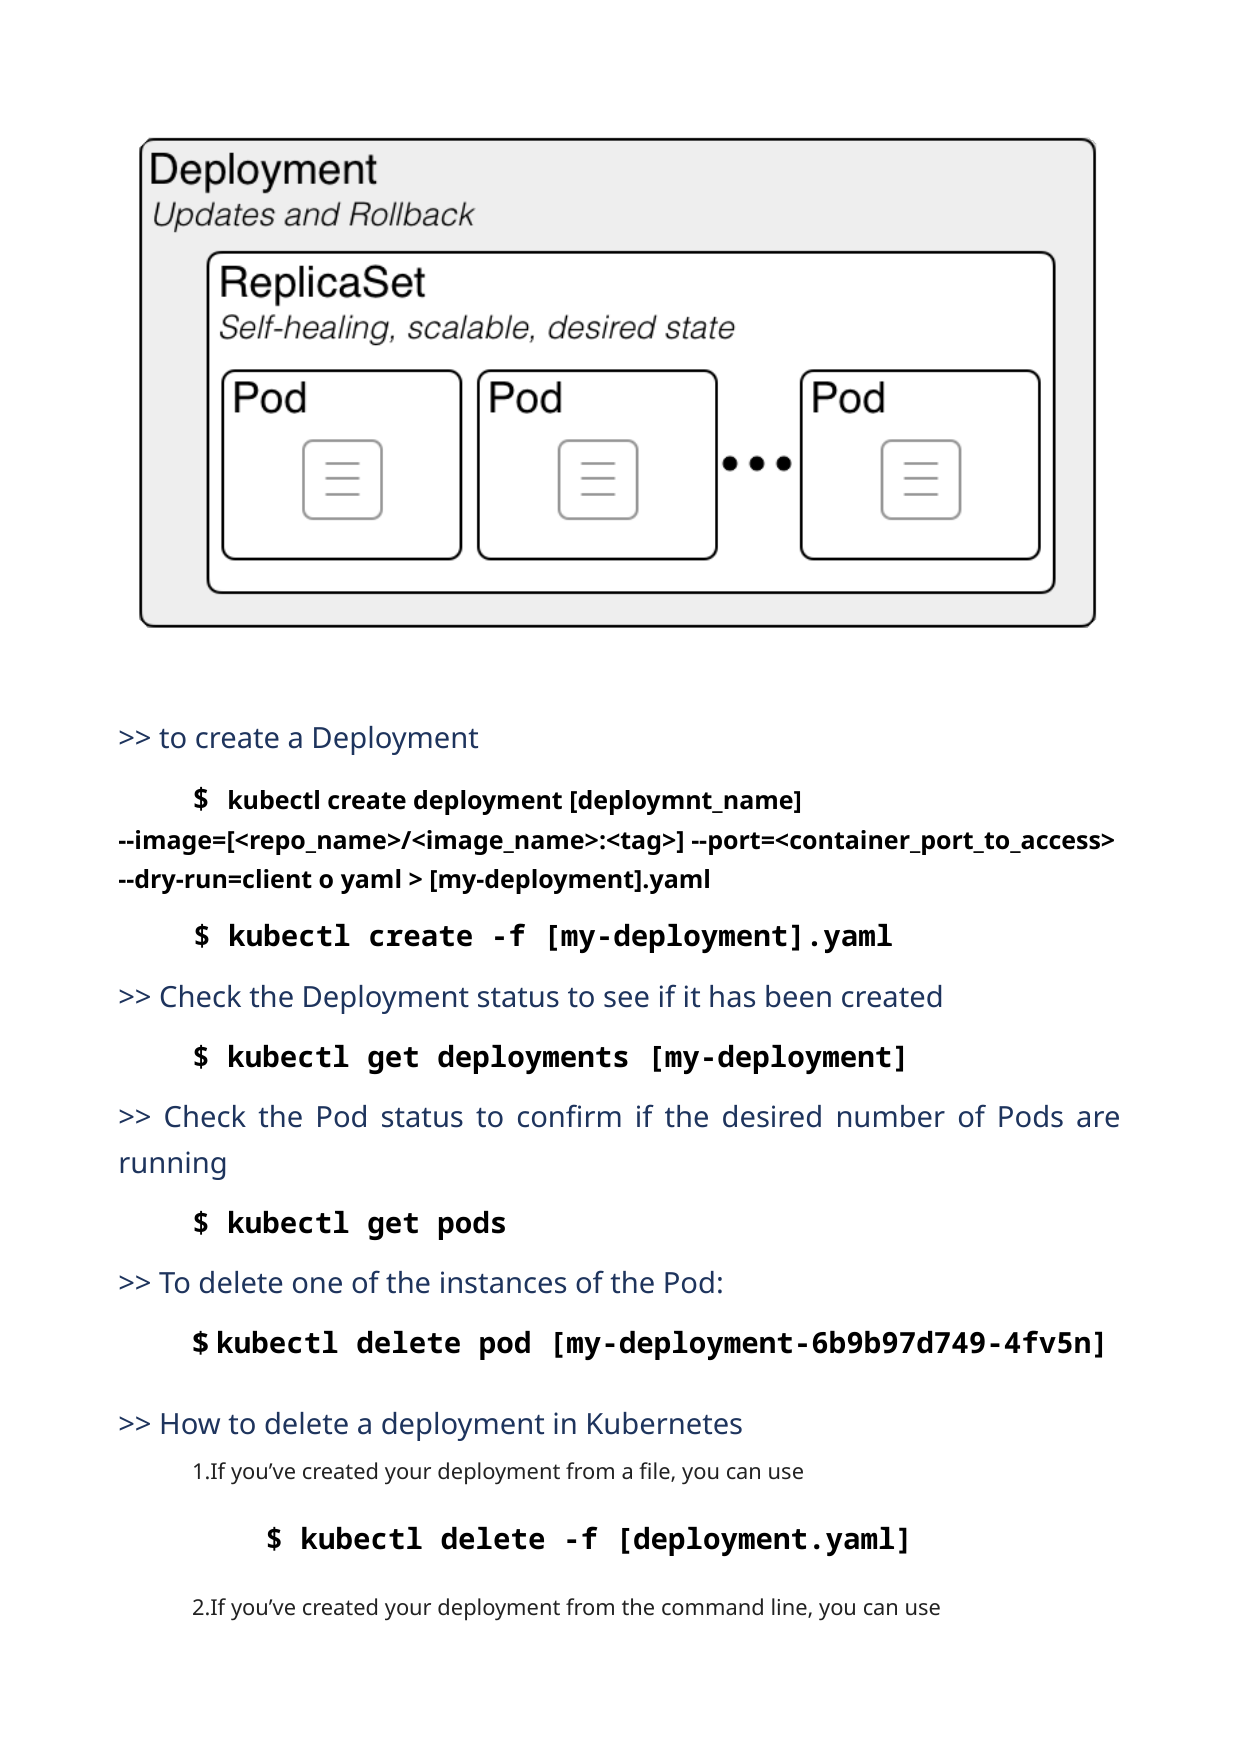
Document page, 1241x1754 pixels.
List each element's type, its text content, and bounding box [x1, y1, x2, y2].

subtitle >> How to delete a deployment in Kubernetes [118, 1404, 1122, 1443]
text >> Check the Pod status to confirm if the desired number of Pods are running [118, 1096, 1122, 1182]
list If you’ve created your deployment from the command line, you can use [118, 1592, 1122, 1622]
text $ kubectl delete pod [my-deployment-6b9b97d749-4fv5n] [118, 1323, 1122, 1362]
list $ kubectl create -f [my-deployment].yaml [156, 916, 1122, 955]
text >> Check the Deployment status to see if it has been created [118, 976, 1122, 1016]
list $ kubectl delete -f [deployment.yaml] [236, 1518, 1122, 1558]
text $ kubectl get pods [118, 1202, 1122, 1242]
text $ kubectl create deployment [deploymnt_name] --image=[<repo_name>/<image_name>:<tag>] --port=<container_port_to_access> --dry-run=client o yaml > [my-deployment].yaml [118, 778, 1122, 896]
text $ kubectl get deployments [my-deployment] [118, 1036, 1122, 1076]
picture [118, 118, 1123, 652]
text >> to create a Deployment [118, 718, 1122, 757]
list If you’ve created your deployment from a file, you can use [118, 1456, 1122, 1486]
text >> To delete one of the instances of the Pod: [118, 1262, 1122, 1302]
